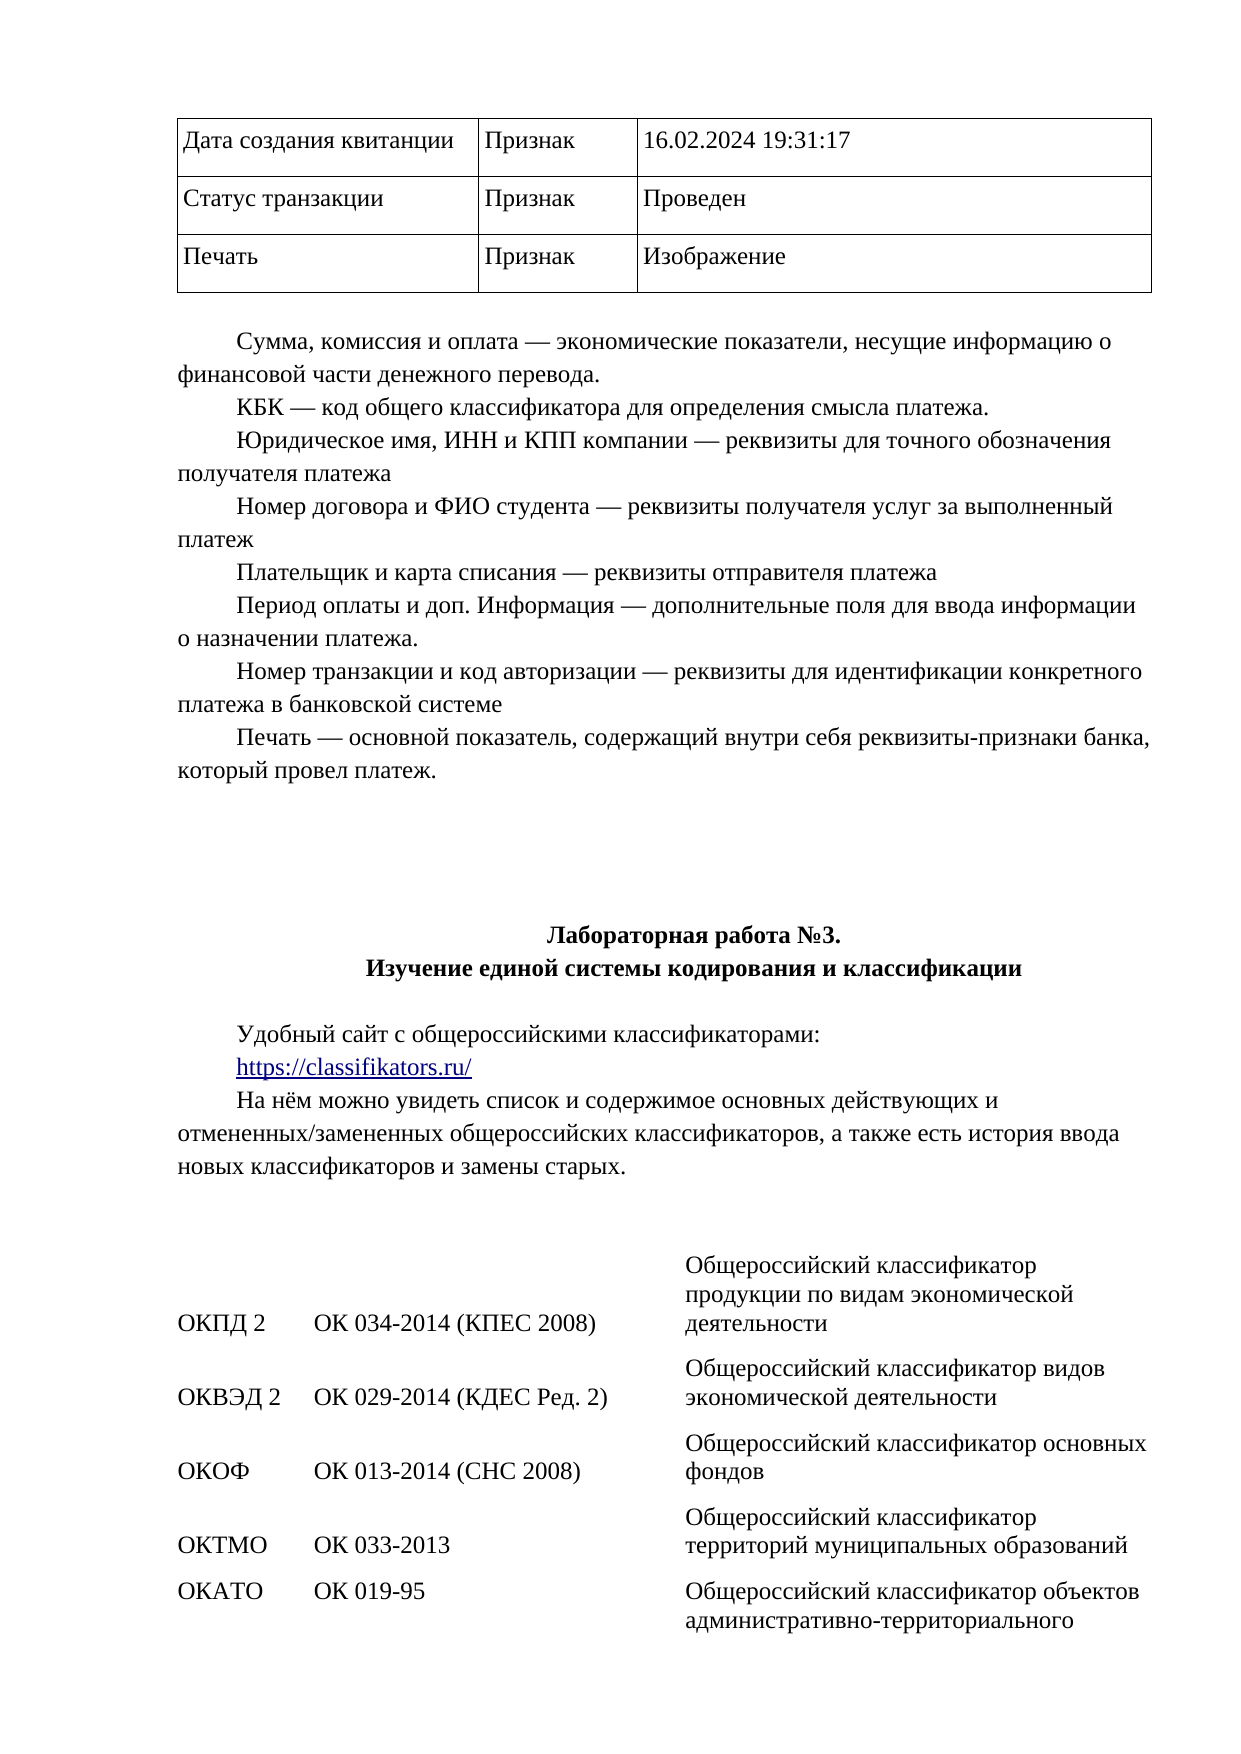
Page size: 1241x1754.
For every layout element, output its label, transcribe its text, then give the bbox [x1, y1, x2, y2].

table_cell Печать [178, 235, 478, 292]
text Изучение единой системы кодирования и классификации [177, 953, 1152, 982]
table_cell ОК 019-95 [310, 1576, 682, 1633]
table_cell ОК 029-2014 (КДЕС Ред. 2) [310, 1354, 682, 1428]
table_cell Общероссийский классификатор объектов административно-территориального [682, 1576, 1150, 1633]
text Лабораторная работа №3. [177, 920, 1152, 949]
text Плательщик и карта списания — реквизиты отправителя платежа [177, 557, 1152, 586]
table_cell Общероссийский классификатор территорий муниципальных образований [682, 1502, 1150, 1576]
text Период оплаты и доп. Информация — дополнительные поля для ввода информации о назначении платежа. [177, 590, 1152, 652]
table_cell ОКВЭД 2 [174, 1354, 310, 1428]
text Юридическое имя, ИНН и КПП компании — реквизиты для точного обозначения получателя платежа [177, 425, 1152, 487]
table_cell Изображение [638, 235, 1151, 292]
text Номер транзакции и код авторизации — реквизиты для идентификации конкретного платежа в банковской системе [177, 656, 1152, 718]
table_cell ОКОФ [174, 1428, 310, 1502]
text Удобный сайт с общероссийскими классификаторами: [177, 1019, 1152, 1048]
text На нём можно увидеть список и содержимое основных действующих и отмененных/замененных общероссийских классификаторов, а также есть история ввода новых классификаторов и замены старых. [177, 1085, 1152, 1180]
table_cell Проведен [638, 177, 1151, 234]
table_cell Общероссийский классификатор видов экономической деятельности [682, 1354, 1150, 1428]
table_cell Признак [479, 119, 637, 176]
table_cell Дата создания квитанции [178, 119, 478, 176]
table_cell ОК 033-2013 [310, 1502, 682, 1576]
text Печать — основной показатель, содержащий внутри себя реквизиты-признаки банка, который провел платеж. [177, 722, 1152, 784]
table_cell Признак [479, 235, 637, 292]
table_header ОК 034-2014 (КПЕС 2008) [310, 1251, 682, 1353]
table_cell ОК 013-2014 (СНС 2008) [310, 1428, 682, 1502]
table_cell Признак [479, 177, 637, 234]
table_header Общероссийский классификатор продукции по видам экономической деятельности [682, 1251, 1150, 1353]
text Номер договора и ФИО студента — реквизиты получателя услуг за выполненный платеж [177, 491, 1152, 553]
text КБК — код общего классификатора для определения смысла платежа. [177, 392, 1152, 421]
table_cell ОКАТО [174, 1576, 310, 1633]
table_cell ОКТМО [174, 1502, 310, 1576]
table_header ОКПД 2 [174, 1251, 310, 1353]
text https://classifikators.ru/ [177, 1052, 1152, 1081]
table_cell Статус транзакции [178, 177, 478, 234]
table_cell Общероссийский классификатор основных фондов [682, 1428, 1150, 1502]
text Сумма, комиссия и оплата — экономические показатели, несущие информацию о финансовой части денежного перевода. [177, 326, 1152, 388]
table_cell 16.02.2024 19:31:17 [638, 119, 1151, 176]
